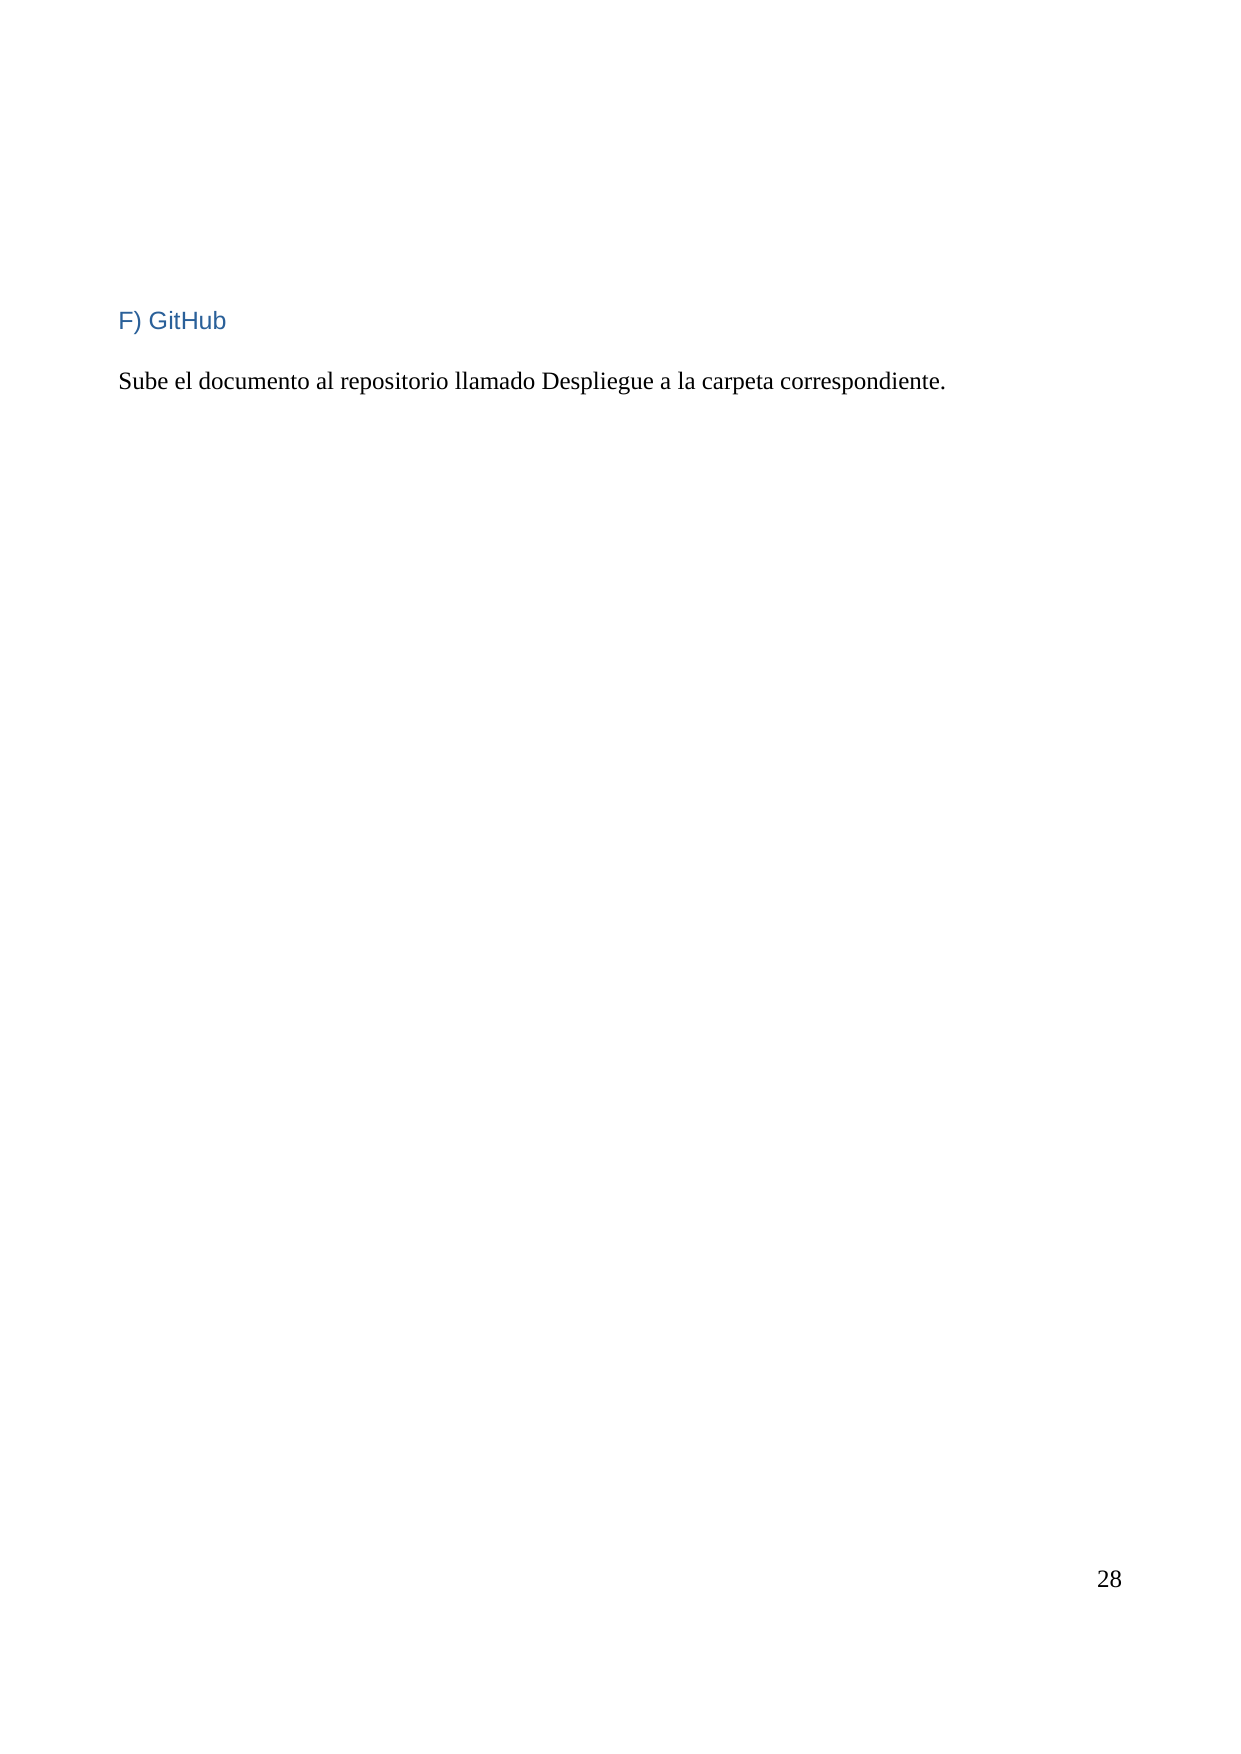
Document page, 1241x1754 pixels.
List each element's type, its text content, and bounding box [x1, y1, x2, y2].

text Sube el documento al repositorio llamado Despliegue a la carpeta correspondiente. [118, 366, 1122, 395]
subtitle F) GitHub [118, 306, 1122, 335]
